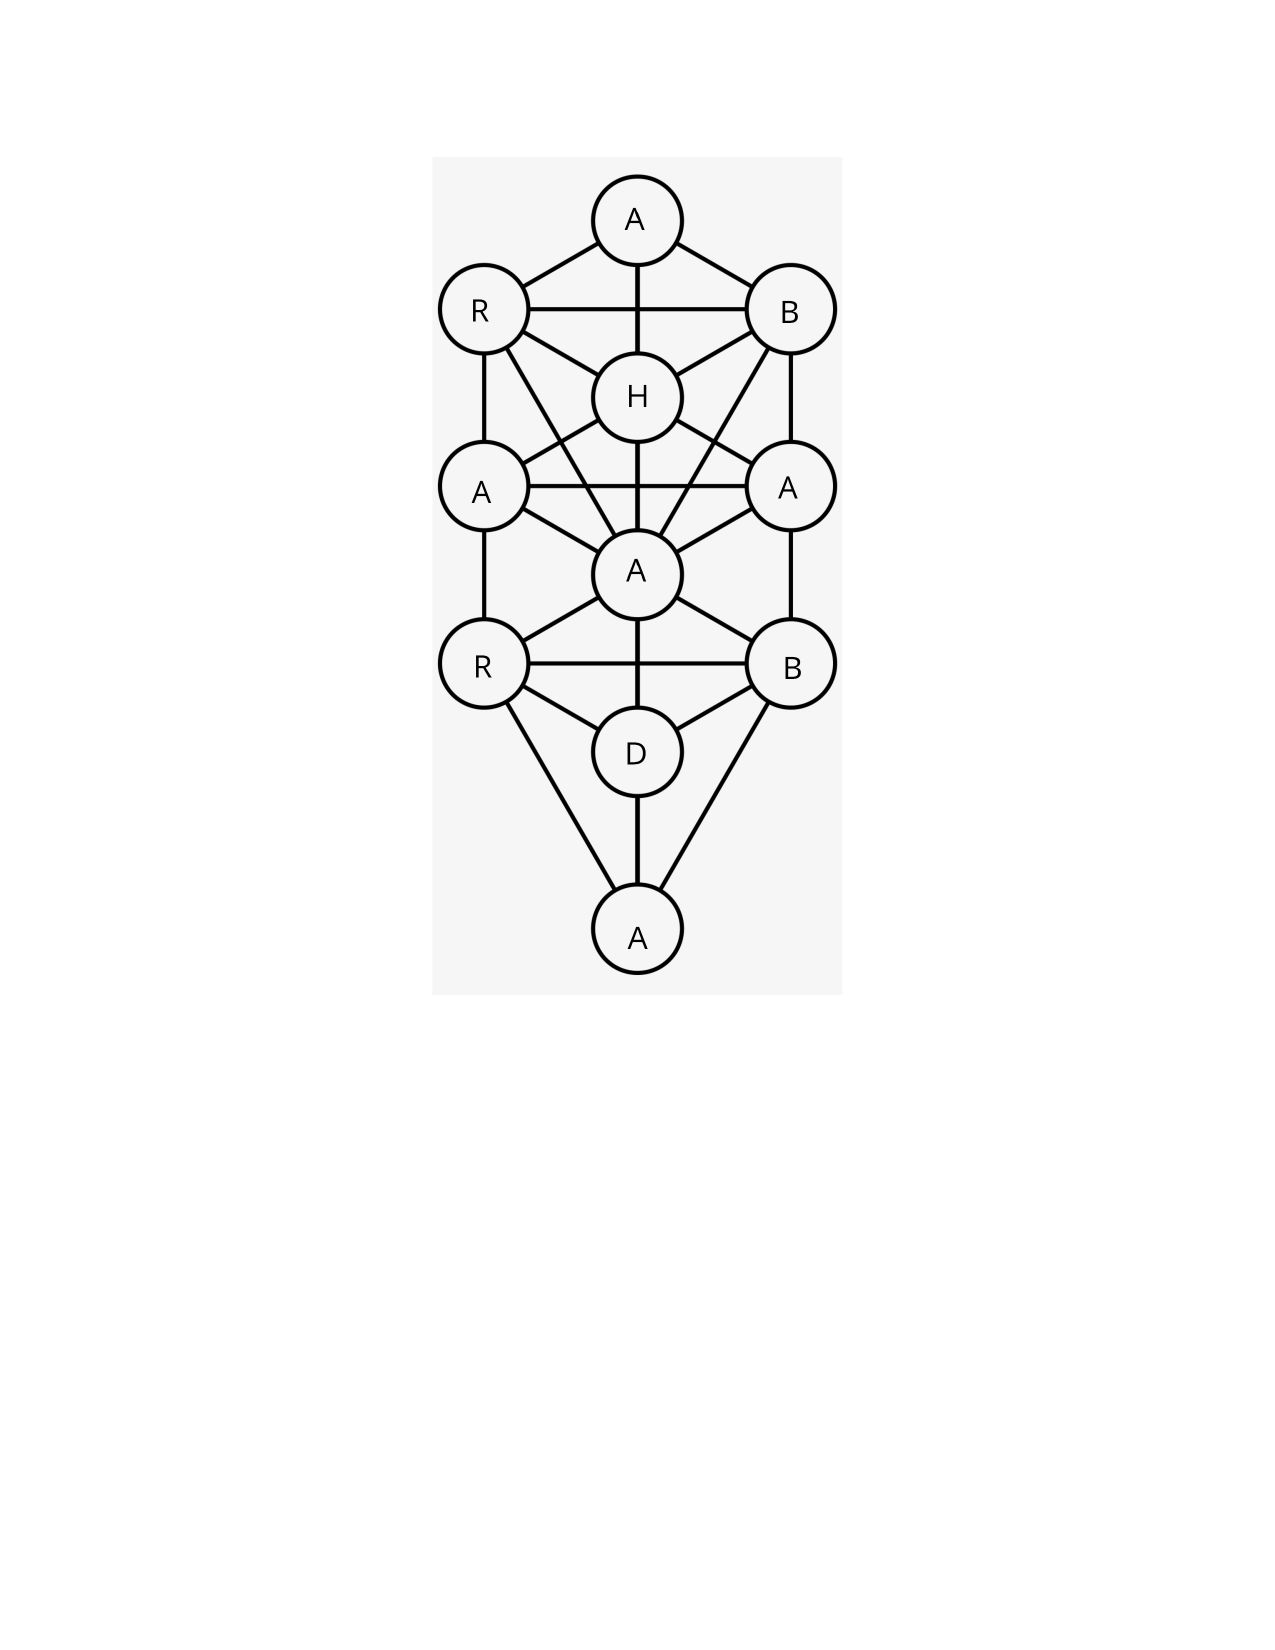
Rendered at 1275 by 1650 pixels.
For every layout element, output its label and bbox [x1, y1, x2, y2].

picture [432, 157, 843, 998]
